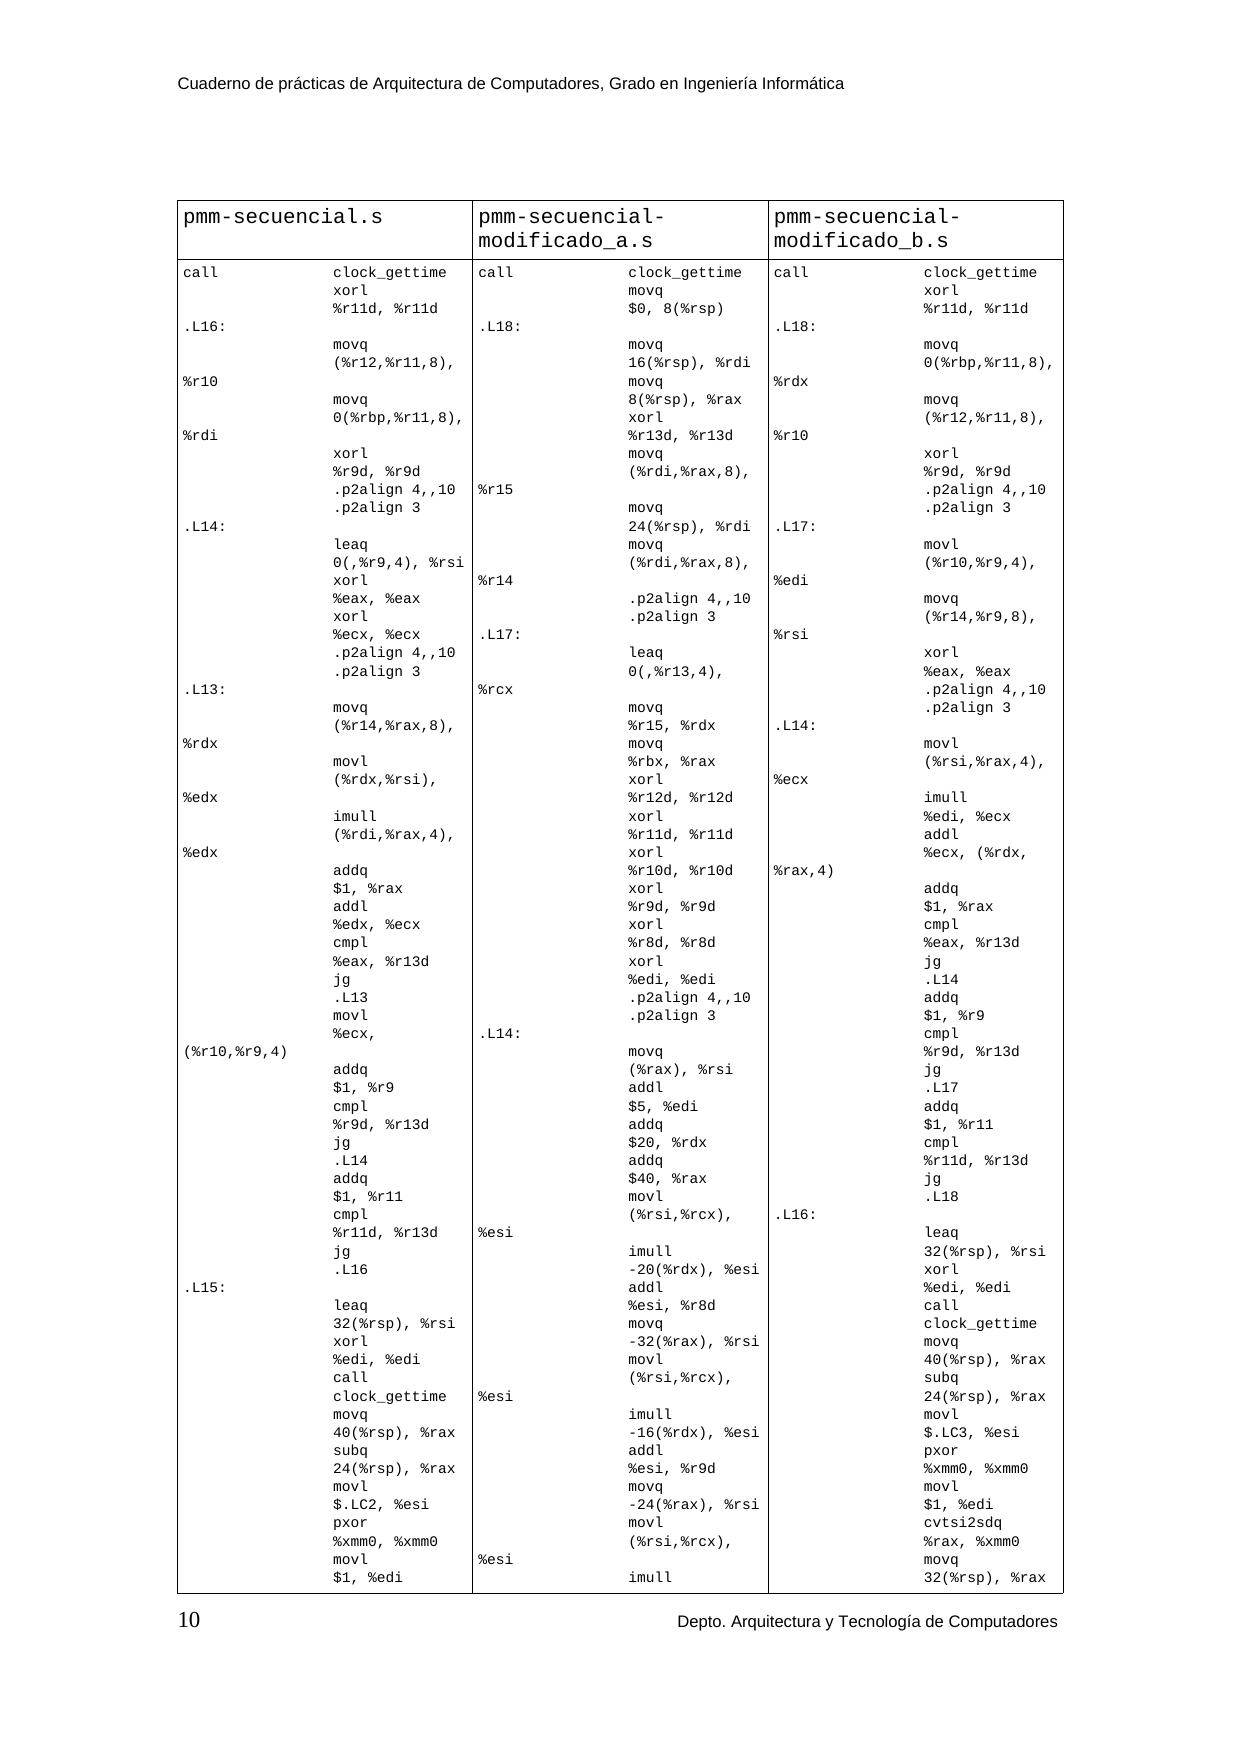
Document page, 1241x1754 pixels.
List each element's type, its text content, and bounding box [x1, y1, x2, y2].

table_cell call clock_gettime xorl %r11d, %r11d .L16: movq (%r12,%r11,8), %r10 movq 0(%rbp,%r11,8), %rdi xorl %r9d, %r9d .p2align 4,,10 .p2align 3 .L14: leaq 0(,%r9,4), %rsi xorl %eax, %eax xorl %ecx, %ecx .p2align 4,,10 .p2align 3 .L13: movq (%r14,%rax,8), %rdx movl (%rdx,%rsi), %edx imull (%rdi,%rax,4), %edx addq $1, %rax addl %edx, %ecx cmpl %eax, %r13d jg .L13 movl %ecx, (%r10,%r9,4) addq $1, %r9 cmpl %r9d, %r13d jg .L14 addq $1, %r11 cmpl %r11d, %r13d jg .L16 .L15: leaq 32(%rsp), %rsi xorl %edi, %edi call clock_gettime movq 40(%rsp), %rax subq 24(%rsp), %rax movl $.LC2, %esi pxor %xmm0, %xmm0 movl $1, %edi [178, 260, 472, 1592]
table_header pmm-secuencial.s [178, 201, 472, 259]
table_header pmm-secuencial-modificado_b.s [769, 201, 1063, 259]
table_header pmm-secuencial-modificado_a.s [473, 201, 768, 259]
table_cell call clock_gettime movq $0, 8(%rsp) .L18: movq 16(%rsp), %rdi movq 8(%rsp), %rax xorl %r13d, %r13d movq (%rdi,%rax,8), %r15 movq 24(%rsp), %rdi movq (%rdi,%rax,8), %r14 .p2align 4,,10 .p2align 3 .L17: leaq 0(,%r13,4), %rcx movq %r15, %rdx movq %rbx, %rax xorl %r12d, %r12d xorl %r11d, %r11d xorl %r10d, %r10d xorl %r9d, %r9d xorl %r8d, %r8d xorl %edi, %edi .p2align 4,,10 .p2align 3 .L14: movq (%rax), %rsi addl $5, %edi addq $20, %rdx addq $40, %rax movl (%rsi,%rcx), %esi imull -20(%rdx), %esi addl %esi, %r8d movq -32(%rax), %rsi movl (%rsi,%rcx), %esi imull -16(%rdx), %esi addl %esi, %r9d movq -24(%rax), %rsi movl (%rsi,%rcx), %esi imull [473, 260, 768, 1592]
table_cell call clock_gettime xorl %r11d, %r11d .L18: movq 0(%rbp,%r11,8), %rdx movq (%r12,%r11,8), %r10 xorl %r9d, %r9d .p2align 4,,10 .p2align 3 .L17: movl (%r10,%r9,4), %edi movq (%r14,%r9,8), %rsi xorl %eax, %eax .p2align 4,,10 .p2align 3 .L14: movl (%rsi,%rax,4), %ecx imull %edi, %ecx addl %ecx, (%rdx,%rax,4) addq $1, %rax cmpl %eax, %r13d jg .L14 addq $1, %r9 cmpl %r9d, %r13d jg .L17 addq $1, %r11 cmpl %r11d, %r13d jg .L18 .L16: leaq 32(%rsp), %rsi xorl %edi, %edi call clock_gettime movq 40(%rsp), %rax subq 24(%rsp), %rax movl $.LC3, %esi pxor %xmm0, %xmm0 movl $1, %edi cvtsi2sdq %rax, %xmm0 movq 32(%rsp), %rax [769, 260, 1063, 1592]
